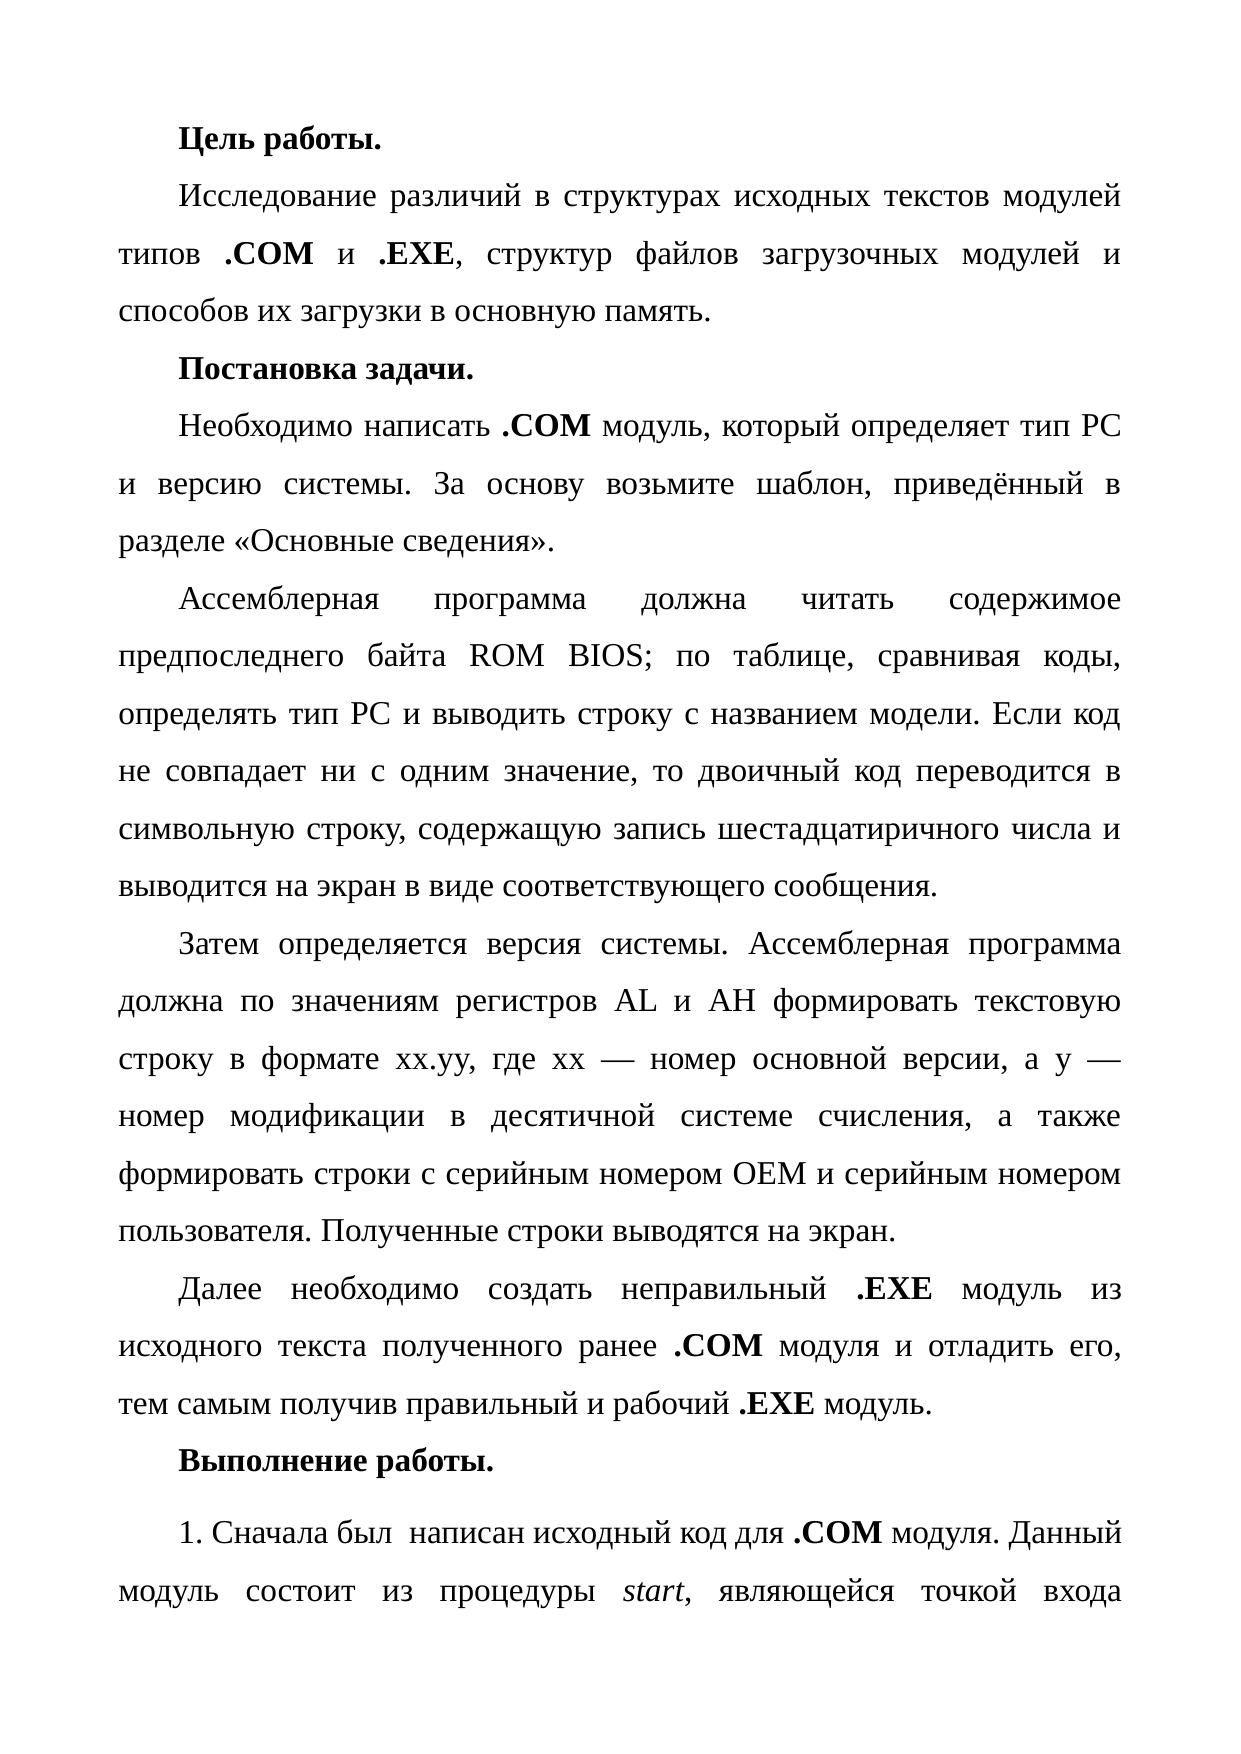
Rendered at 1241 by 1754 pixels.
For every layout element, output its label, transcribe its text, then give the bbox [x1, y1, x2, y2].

text Выполнение работы. [118, 1441, 1122, 1479]
text Постановка задачи. [118, 348, 1122, 386]
text Цель работы. [118, 118, 1122, 156]
text Далее необходимо создать неправильный .EXE модуль из исходного текста полученного ранее .COM модуля и отладить его, тем самым получив правильный и рабочий .EXE модуль. [118, 1268, 1122, 1421]
text Ассемблерная программа должна читать содержимое предпоследнего байта ROM BIOS; по таблице, сравнивая коды, определять тип PC и выводить строку с названием модели. Если код не совпадает ни с одним значение, то двоичный код переводится в символьную строку, содержащую запись шестадцатиричного числа и выводится на экран в виде соответствующего сообщения. [118, 578, 1122, 904]
text Исследование различий в структурах исходных текстов модулей типов .COM и .EXE, структур файлов загрузочных модулей и способов их загрузки в основную память. [118, 176, 1122, 329]
text 1. Сначала был написан исходный код для .COM модуля. Данный модуль состоит из процедуры start, являющейся точкой входа [118, 1513, 1122, 1608]
text Необходимо написать .COM модуль, который определяет тип PC и версию системы. За основу возьмите шаблон, приведённый в разделе «Основные сведения». [118, 406, 1122, 559]
text Затем определяется версия системы. Ассемблерная программа должна по значениям регистров AL и AH формировать текстовую строку в формате xx.yy, где xx — номер основной версии, а y — номер модификации в десятичной системе счисления, а также формировать строки с серийным номером ОЕМ и серийным номером пользователя. Полученные строки выводятся на экран. [118, 923, 1122, 1249]
